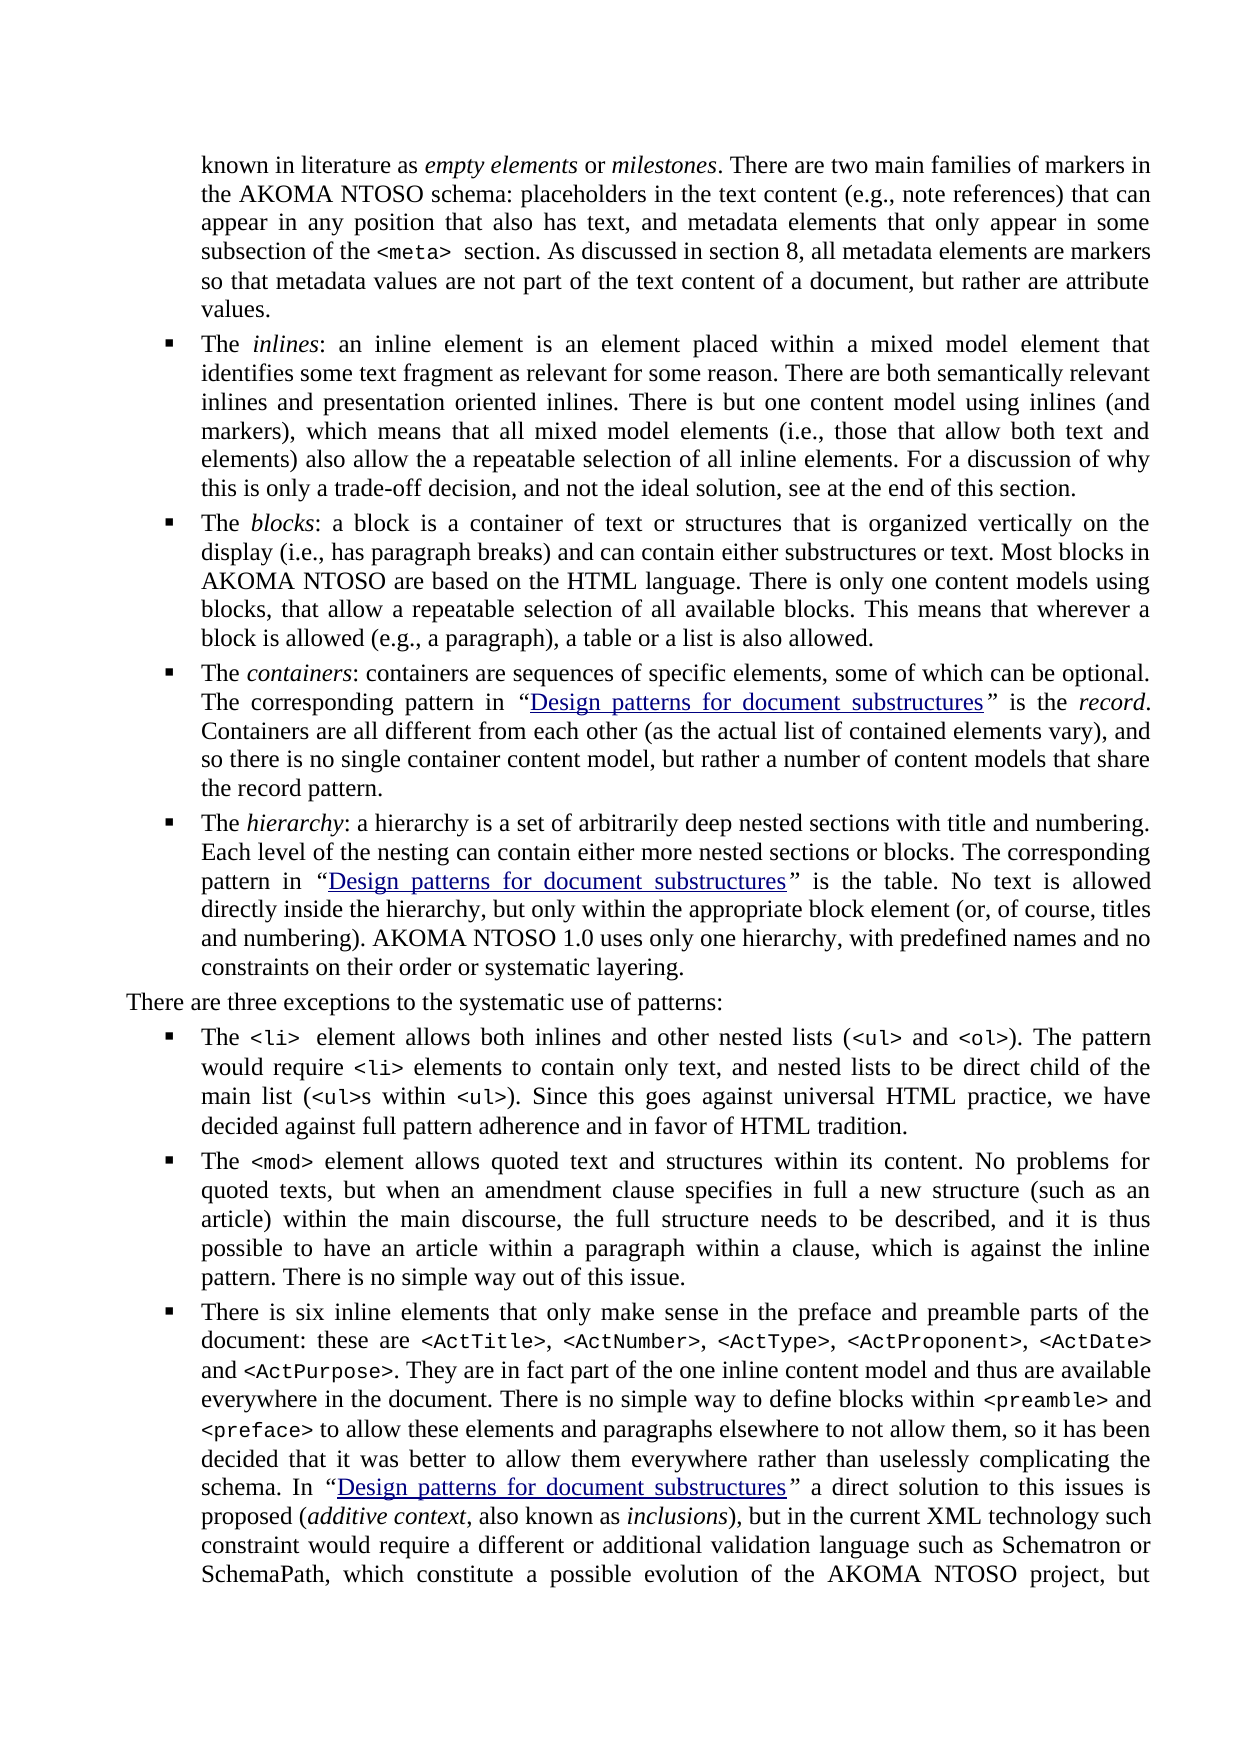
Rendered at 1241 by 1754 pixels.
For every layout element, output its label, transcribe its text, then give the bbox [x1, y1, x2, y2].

list There is six inline elements that only make sense in the preface and preamble parts of the document: these are <ActTitle>, <ActNumber>, <ActType>, <ActProponent>, <ActDate> and <ActPurpose>. They are in fact part of the one inline content model and thus are available everywhere in the document. There is no simple way to define blocks within <preamble> and <preface> to allow these elements and paragraphs elsewhere to not allow them, so it has been decided that it was better to allow them everywhere rather than uselessly complicating the schema. In “Design patterns for document substructures” a direct solution to this issues is proposed (additive context, also known as inclusions), but in the current XML technology such constraint would require a different or additional validation language such as Schematron or SchemaPath, which constitute a possible evolution of the AKOMA NTOSO project, but [163, 1297, 1151, 1587]
list The blocks: a block is a container of text or structures that is organized vertically on the display (i.e., has paragraph breaks) and can contain either substructures or text. Most blocks in AKOMA NTOSO are based on the HTML language. There is only one content models using blocks, that allow a repeatable selection of all available blocks. This means that wherever a block is allowed (e.g., a paragraph), a table or a list is also allowed. [163, 508, 1151, 652]
list The <li> element allows both inlines and other nested lists (<ul> and <ol>). The pattern would require <li> elements to contain only text, and nested lists to be direct child of the main list (<ul>s within <ul>). Since this goes against universal HTML practice, we have decided against full pattern adherence and in favor of HTML tradition. [163, 1022, 1151, 1139]
list The hierarchy: a hierarchy is a set of arbitrarily deep nested sections with title and numbering. Each level of the nesting can contain either more nested sections or blocks. The corresponding pattern in “Design patterns for document substructures” is the table. No text is allowed directly inside the hierarchy, but only within the appropriate block element (or, of course, titles and numbering). AKOMA NTOSO 1.0 uses only one hierarchy, with predefined names and no constraints on their order or systematic layering. [163, 808, 1151, 981]
text There are three exceptions to the systematic use of patterns: [126, 987, 1151, 1016]
list known in literature as empty elements or milestones. There are two main families of markers in the AKOMA NTOSO schema: placeholders in the text content (e.g., note references) that can appear in any position that also has text, and metadata elements that only appear in some subsection of the <meta> section. As discussed in section 8, all metadata elements are markers so that metadata values are not part of the text content of a document, but rather are attribute values. [163, 150, 1151, 323]
list The <mod> element allows quoted text and structures within its content. No problems for quoted texts, but when an amendment clause specifies in full a new structure (such as an article) within the main discourse, the full structure needs to be described, and it is thus possible to have an article within a paragraph within a clause, which is against the inline pattern. There is no simple way out of this issue. [163, 1146, 1151, 1290]
list The containers: containers are sequences of specific elements, some of which can be optional. The corresponding pattern in “Design patterns for document substructures” is the record. Containers are all different from each other (as the actual list of contained elements vary), and so there is no single container content model, but rather a number of content models that share the record pattern. [163, 658, 1151, 802]
list The inlines: an inline element is an element placed within a mixed model element that identifies some text fragment as relevant for some reason. There are both semantically relevant inlines and presentation oriented inlines. There is but one content model using inlines (and markers), which means that all mixed model elements (i.e., those that allow both text and elements) also allow the a repeatable selection of all inline elements. For a discussion of why this is only a trade-off decision, and not the ideal solution, see at the end of this section. [163, 329, 1151, 502]
